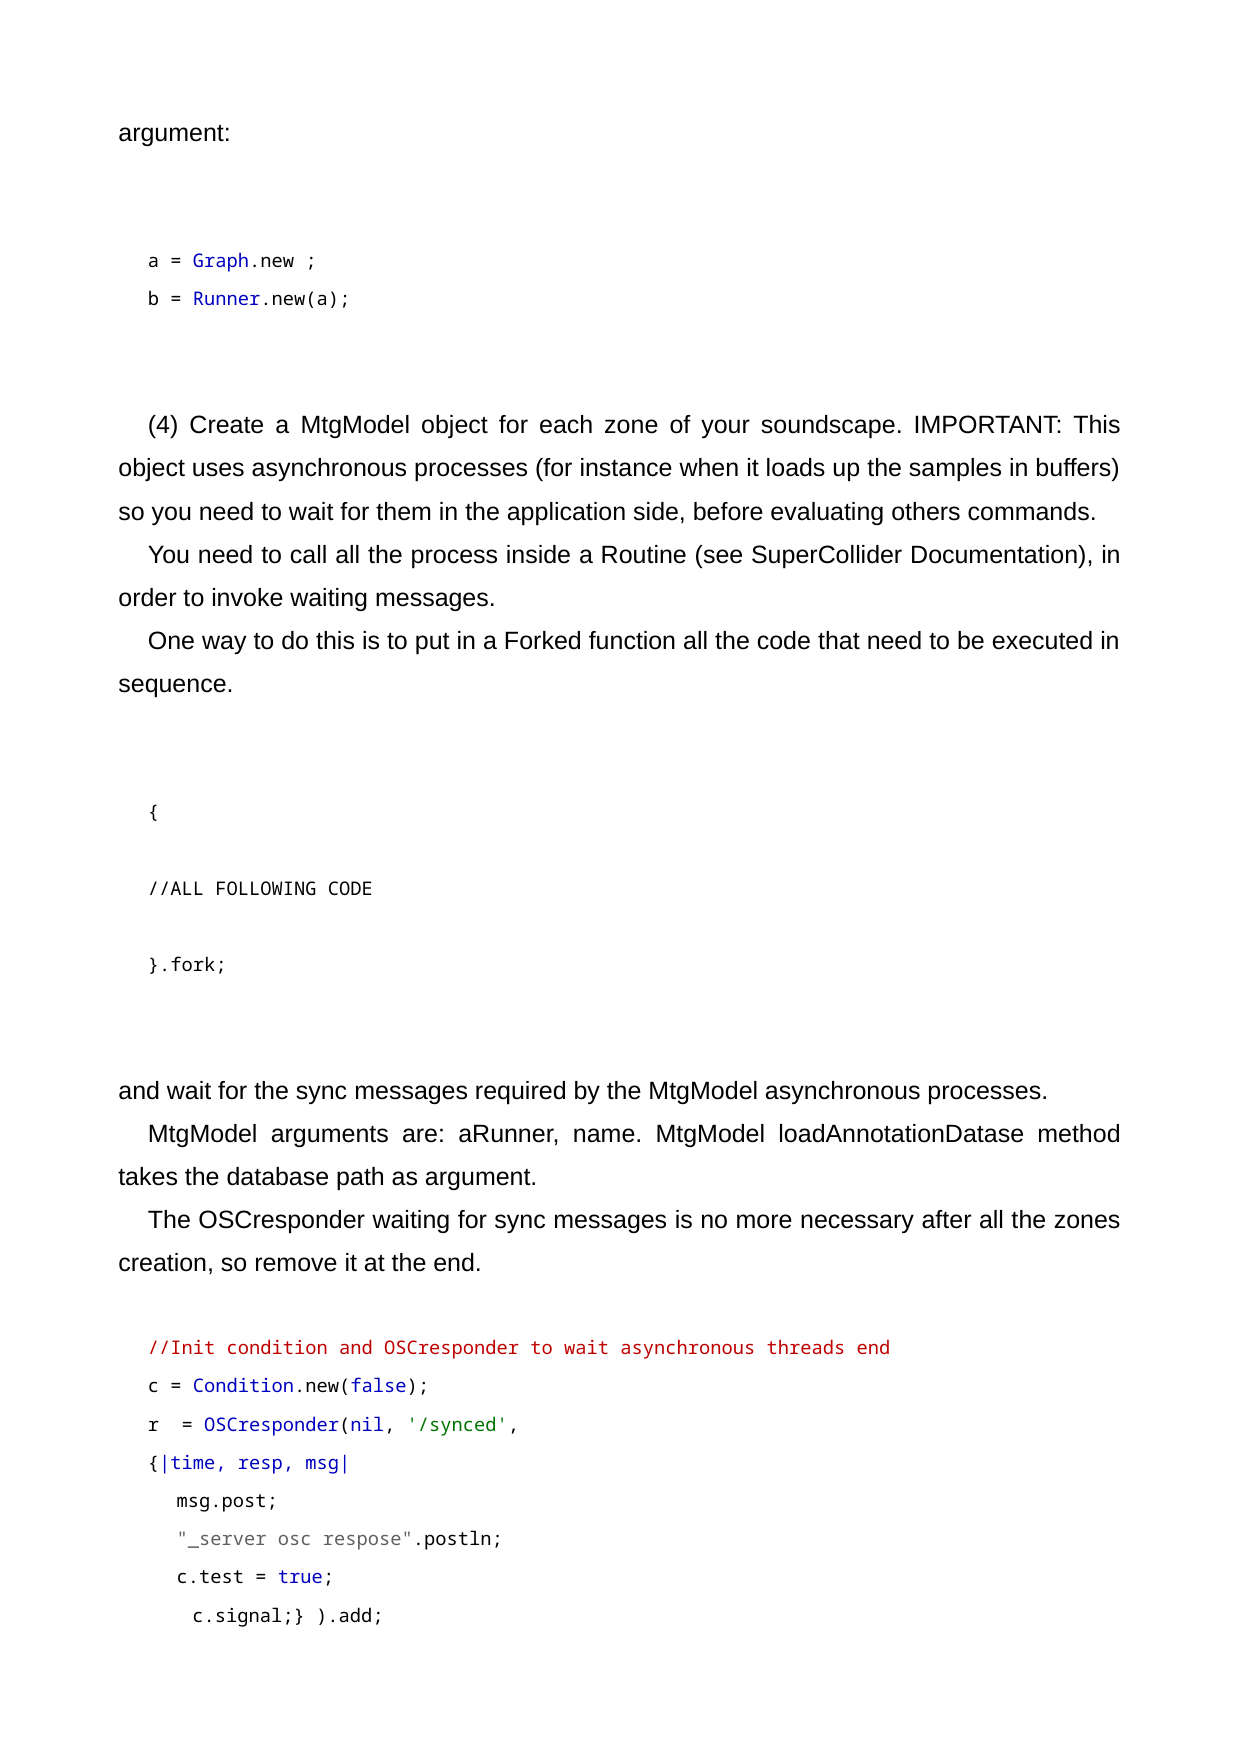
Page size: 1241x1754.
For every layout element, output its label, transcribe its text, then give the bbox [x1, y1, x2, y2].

text { [118, 798, 1122, 824]
text "_server osc respose".postln; [118, 1526, 1122, 1551]
text r = OSCresponder(nil, '/synced', [118, 1411, 1122, 1436]
text }.fork; [118, 951, 1122, 977]
text One way to do this is to put in a Forked function all the code that need to be executed in sequence. [118, 626, 1122, 698]
text //ALL FOLLOWING CODE [118, 875, 1122, 900]
text You need to call all the process inside a Routine (see SuperCollider Documentation), in order to invoke waiting messages. [118, 539, 1122, 611]
text c.signal;} ).add; [118, 1602, 1122, 1628]
text a = Graph.new ; [118, 247, 1122, 273]
text (4) Create a MtgModel object for each zone of your soundscape. IMPORTANT: This object uses asynchronous processes (for instance when it loads up the samples in buffers) so you need to wait for them in the application side, before evaluating others commands. [118, 410, 1122, 525]
text msg.post; [118, 1487, 1122, 1513]
text MtgModel arguments are: aRunner, name. MtgModel loadAnnotationDatase method takes the database path as argument. [118, 1119, 1122, 1191]
text {|time, resp, msg| [118, 1449, 1122, 1475]
text //Init condition and OSCresponder to wait asynchronous threads end [118, 1334, 1122, 1360]
text The OSCresponder waiting for sync messages is no more necessary after all the zones creation, so remove it at the end. [118, 1205, 1122, 1277]
text c.test = true; [118, 1564, 1122, 1589]
text and wait for the sync messages required by the MtgModel asynchronous processes. [118, 1076, 1122, 1104]
text b = Runner.new(a); [118, 286, 1122, 311]
text c = Condition.new(false); [118, 1373, 1122, 1398]
text argument: [118, 118, 1122, 147]
